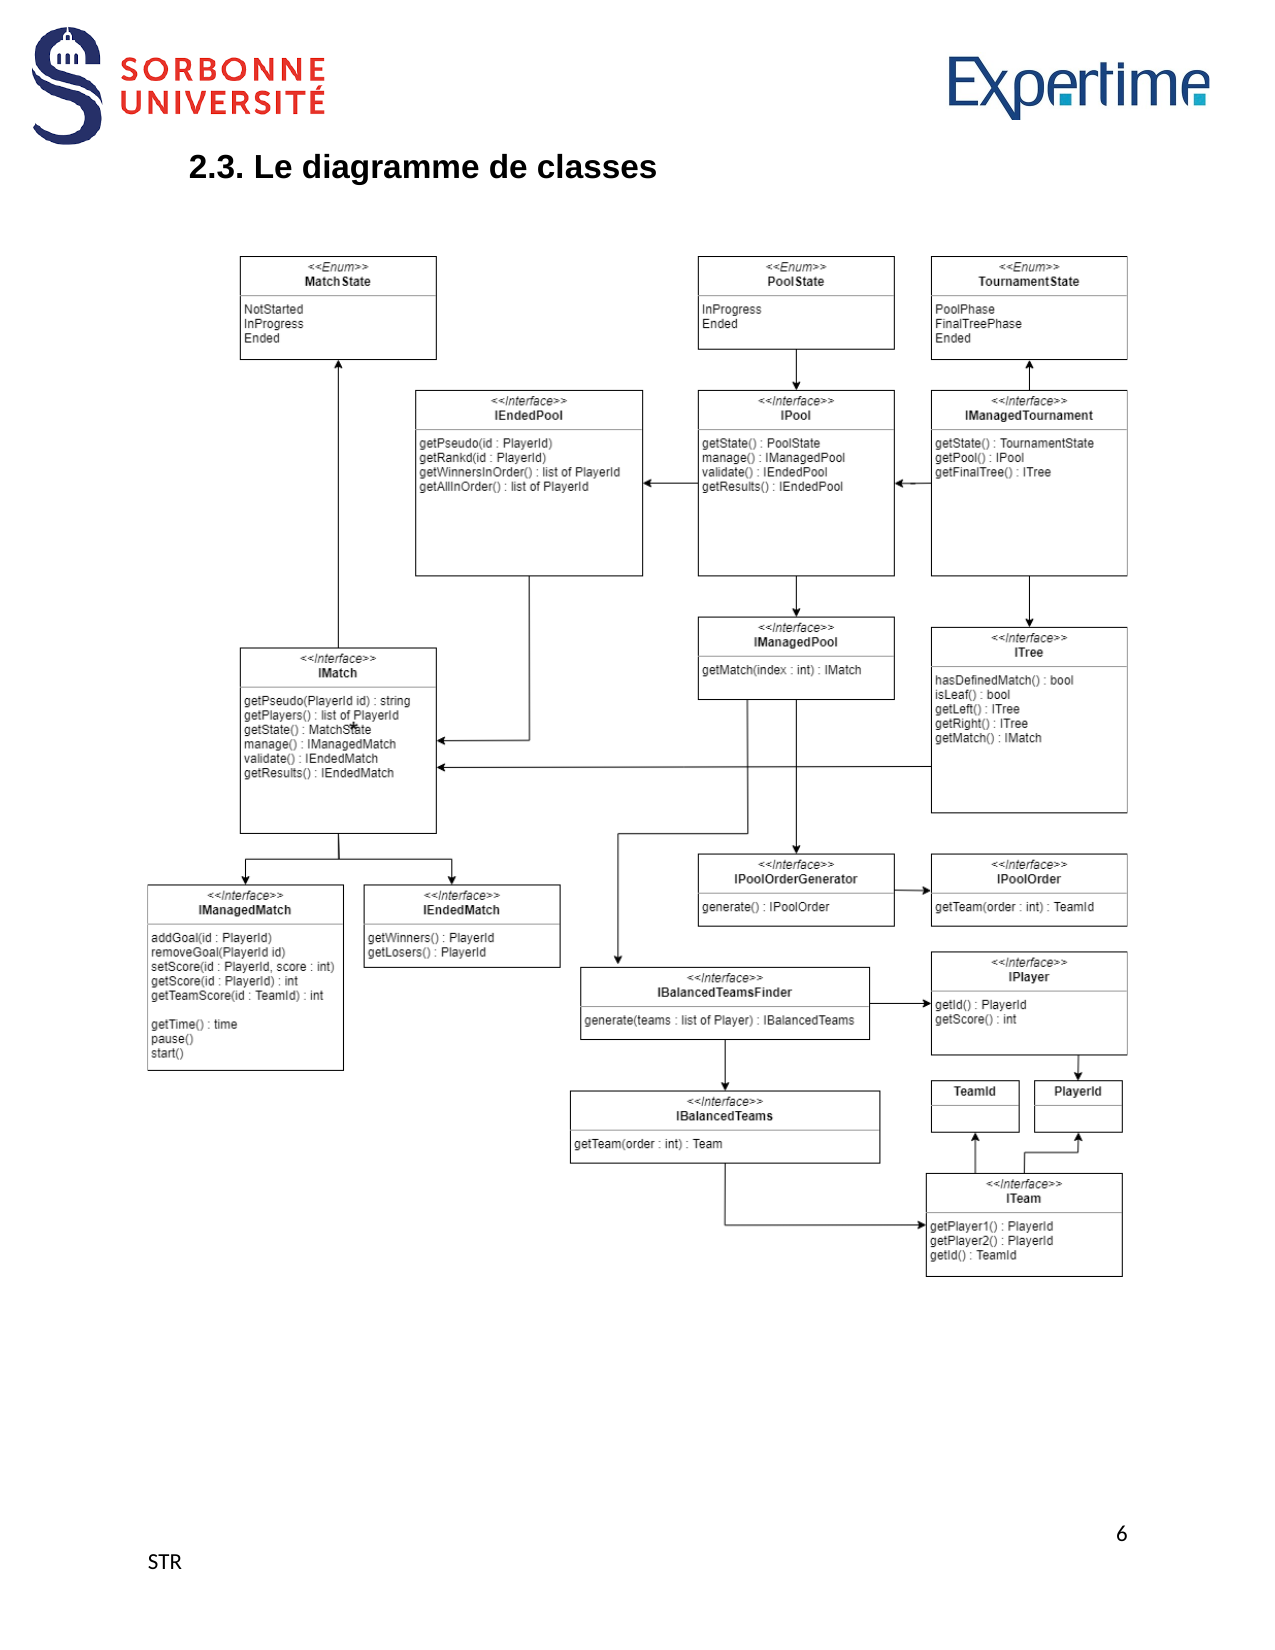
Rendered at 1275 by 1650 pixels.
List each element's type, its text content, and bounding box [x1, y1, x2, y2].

picture [31, 26, 325, 145]
subtitle Le diagramme de classes [189, 148, 1127, 186]
picture [147, 256, 1128, 1277]
picture [945, 52, 1210, 120]
